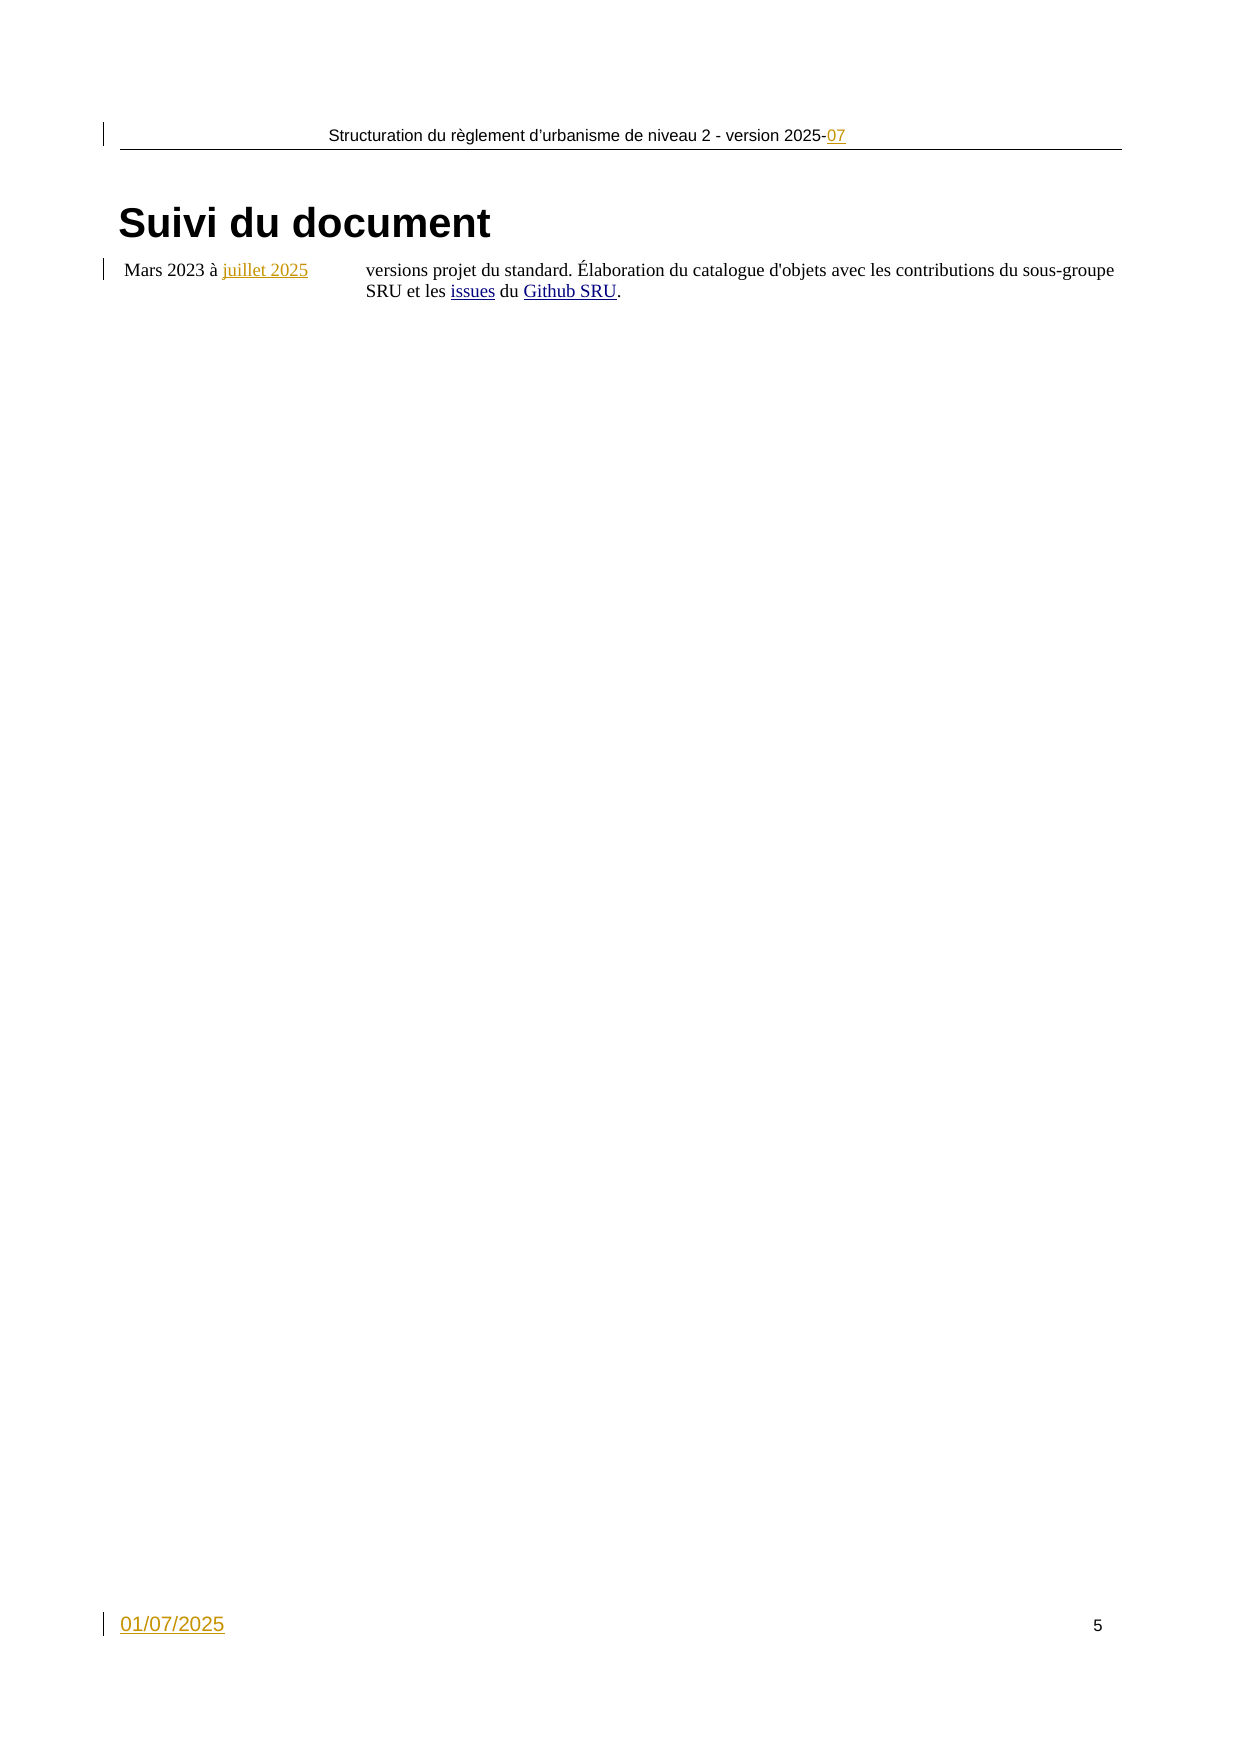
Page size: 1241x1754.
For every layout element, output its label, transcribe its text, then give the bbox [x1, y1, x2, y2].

table_cell [354, 307, 1122, 343]
table_header versions projet du standard. Élaboration du catalogue d'objets avec les contributions du sous-groupe SRU et les issues du Github SRU. [354, 253, 1122, 307]
table_header Mars 2023 à juillet 2025 [118, 253, 354, 307]
table_cell [118, 307, 354, 343]
text Suivi du document [118, 199, 1116, 247]
